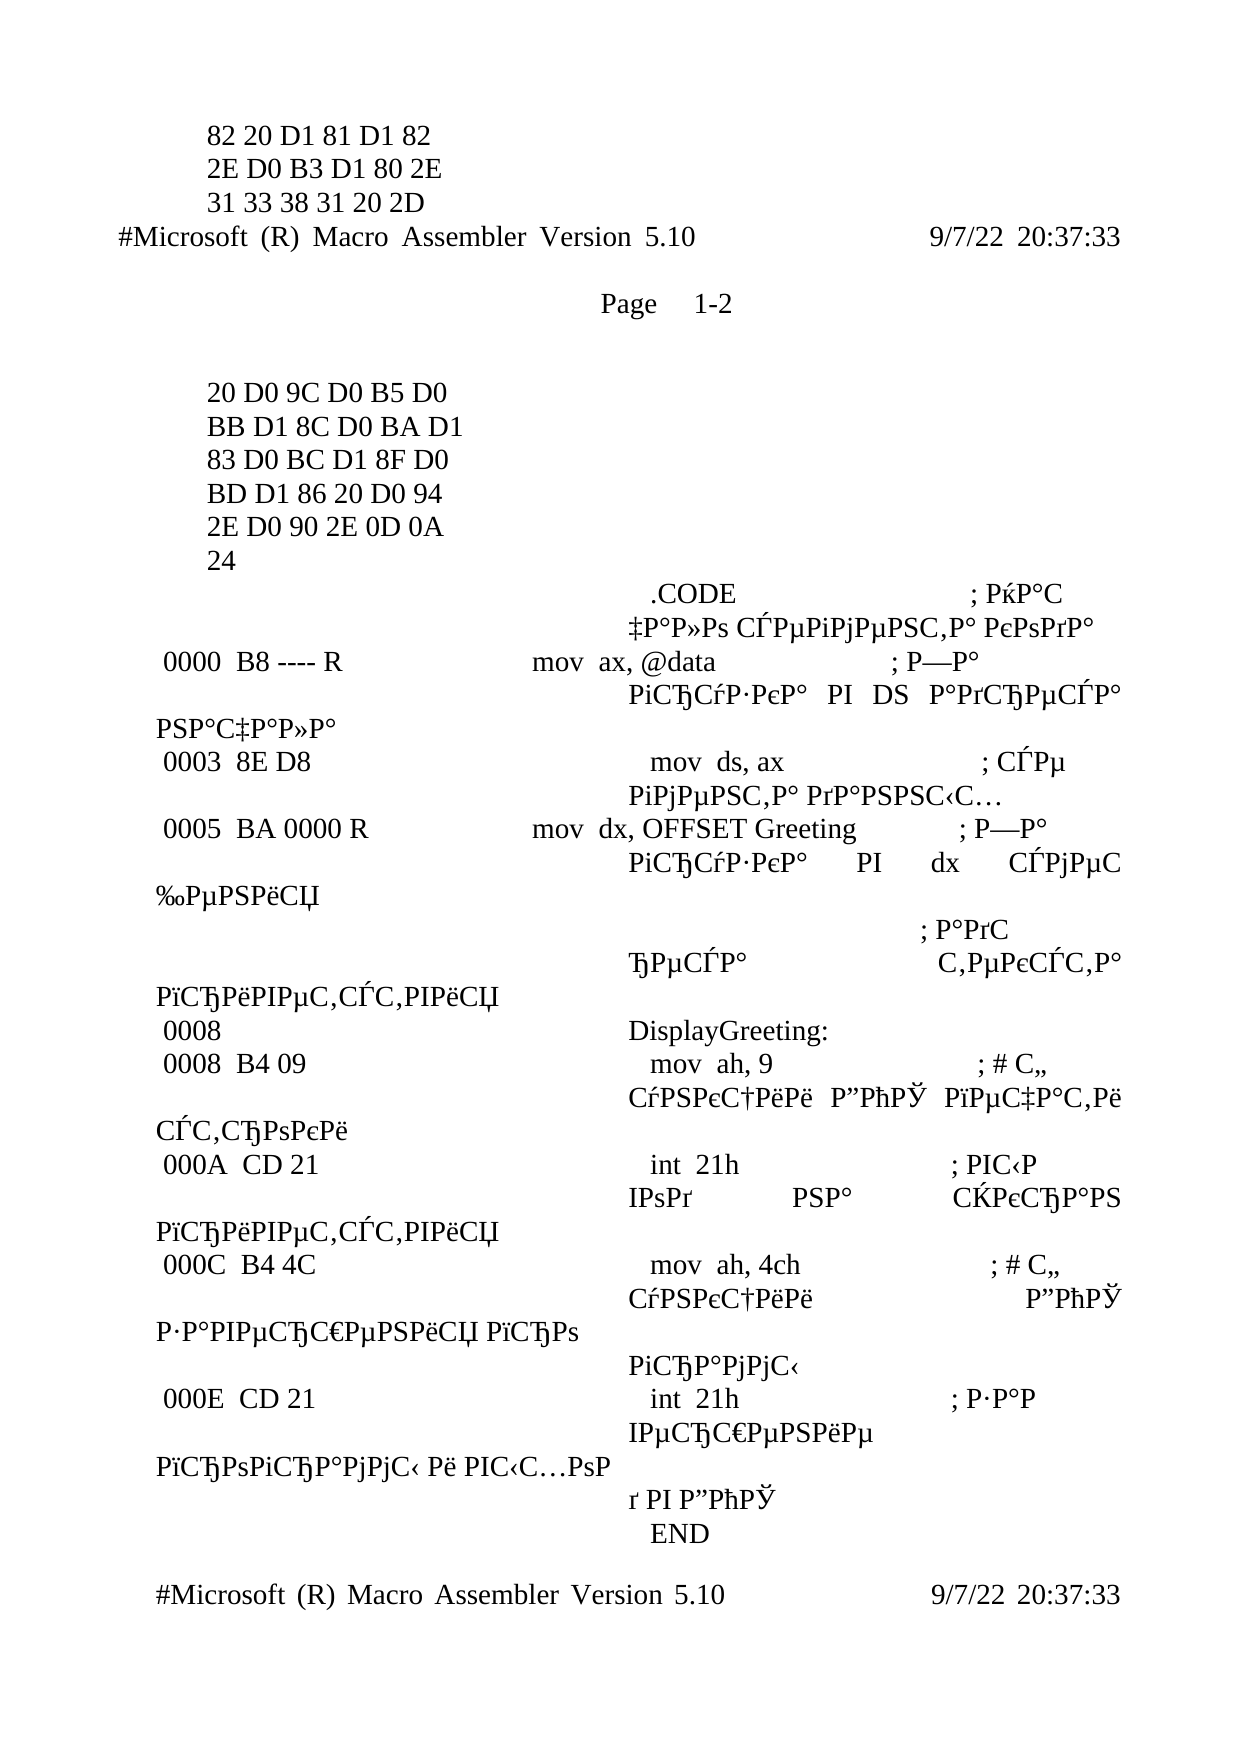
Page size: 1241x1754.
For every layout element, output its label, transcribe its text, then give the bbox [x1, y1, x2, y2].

text ґ РІ Р”РћРЎ [156, 1482, 1122, 1516]
text 0000 B8 ---- R mov ax, @data ; Р—Р° [156, 644, 1122, 677]
text #Microsoft (R) Macro Assembler Version 5.10 9/7/22 20:37:33 [118, 219, 1122, 286]
text ЂРµСЃР° С‚РµРєСЃС‚Р° РїСЂРёРІРµС‚СЃС‚РІРёСЏ [156, 946, 1122, 1013]
text BB D1 8C D0 BA D1 [156, 409, 1122, 442]
text BD D1 86 20 D0 94 [156, 476, 1122, 509]
text 20 D0 9C D0 B5 D0 [156, 375, 1122, 409]
text 000A CD 21 int 21h ; РІС‹Р [156, 1147, 1122, 1180]
text 2E D0 B3 D1 80 2E [156, 152, 1122, 185]
text 0005 BA 0000 R mov dx, OFFSET Greeting ; Р—Р° [156, 811, 1122, 845]
text Page 1-2 [156, 286, 1122, 319]
text СѓРЅРєС†РёРё Р”РћРЎ Р·Р°РІРµСЂС€РµРЅРёСЏ РїСЂРѕ [156, 1281, 1122, 1348]
text ; Р°РґС [156, 912, 1122, 946]
text #Microsoft (R) Macro Assembler Version 5.10 9/7/22 20:37:33 [156, 1577, 1122, 1611]
text РіСЂСѓР·РєР° РІ DS Р°РґСЂРµСЃР° РЅР°С‡Р°Р»Р° [156, 677, 1122, 744]
text 83 D0 BC D1 8F D0 [156, 442, 1122, 476]
text 82 20 D1 81 D1 82 [156, 118, 1122, 152]
text 0003 8E D8 mov ds, ax ; СЃРµ [156, 744, 1122, 778]
text ІРѕРґ РЅР° СЌРєСЂР°РЅ РїСЂРёРІРµС‚СЃС‚РІРёСЏ [156, 1180, 1122, 1247]
text 000E CD 21 int 21h ; Р·Р°Р [156, 1382, 1122, 1415]
text 31 33 38 31 20 2D [156, 185, 1122, 219]
text РіСЂР°РјРјС‹ [156, 1348, 1122, 1382]
text 2E D0 90 2E 0D 0A [156, 509, 1122, 543]
text РіСЂСѓР·РєР° РІ dx СЃРјРµС‰РµРЅРёСЏ [156, 845, 1122, 912]
text ІРµСЂС€РµРЅРёРµ РїСЂРѕРіСЂР°РјРјС‹ Рё РІС‹С…РѕР [156, 1415, 1122, 1482]
text 000C B4 4C mov ah, 4ch ; # С„ [156, 1247, 1122, 1281]
text 24 [156, 543, 1122, 577]
text ‡Р°Р»Рѕ СЃРµРіРјРµРЅС‚Р° РєРѕРґР° [156, 610, 1122, 644]
text 0008 DisplayGreeting: [156, 1013, 1122, 1046]
text 0008 B4 09 mov ah, 9 ; # С„ [156, 1046, 1122, 1080]
text END [156, 1516, 1122, 1549]
text .CODE ; РќР°С [156, 577, 1122, 610]
text СѓРЅРєС†РёРё Р”РћРЎ РїРµС‡Р°С‚Рё СЃС‚СЂРѕРєРё [156, 1080, 1122, 1147]
text РіРјРµРЅС‚Р° РґР°РЅРЅС‹С… [156, 778, 1122, 811]
